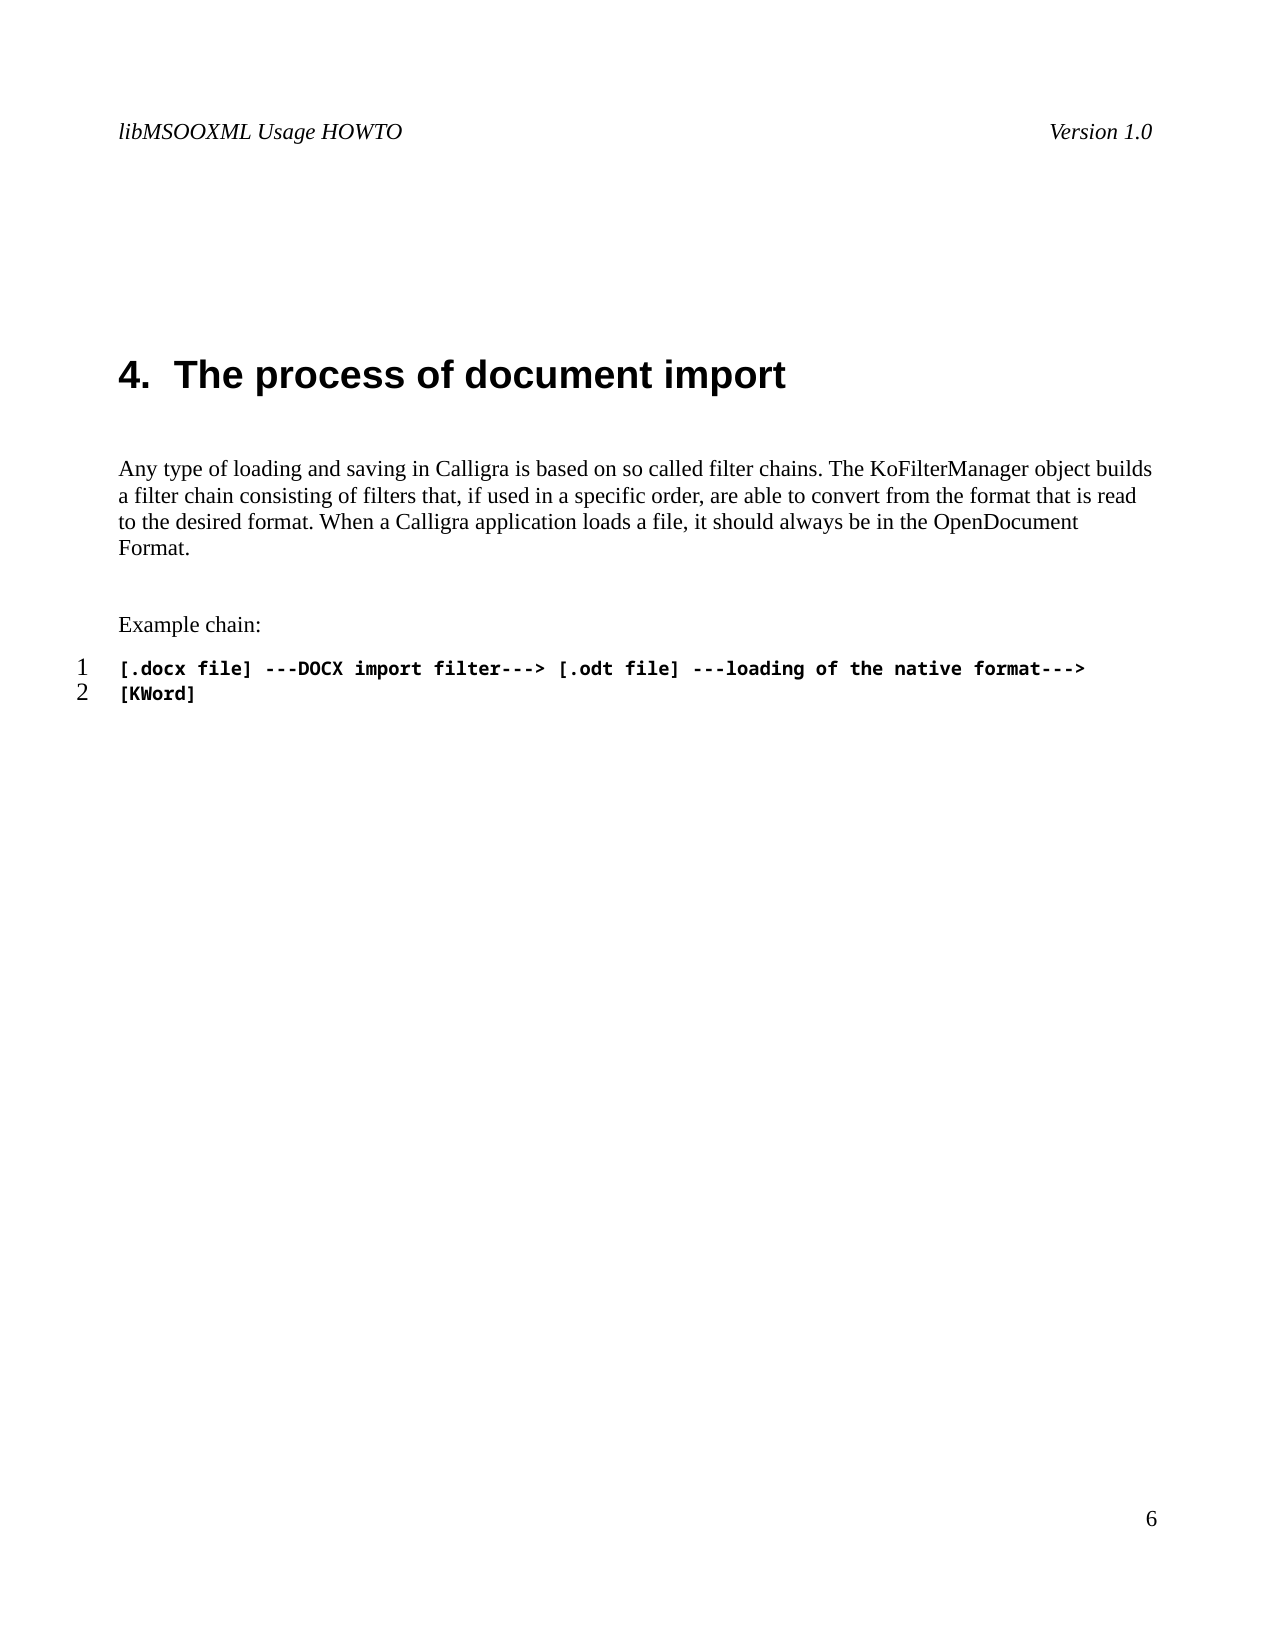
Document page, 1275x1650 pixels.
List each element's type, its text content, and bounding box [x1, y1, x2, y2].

text Any type of loading and saving in Calligra is based on so called filter chains. The KoFilterManager object builds a filter chain consisting of filters that, if used in a specific order, are able to convert from the format that is read to the desired format. When a Calligra application loads a file, it should always be in the OpenDocument Format. [118, 455, 1157, 561]
text [.docx file] ---DOCX import filter---> [.odt file] ---loading of the native format---> [KWord] [118, 655, 1157, 706]
subtitle The process of document import [118, 351, 1157, 396]
text Example chain: [118, 611, 1157, 637]
